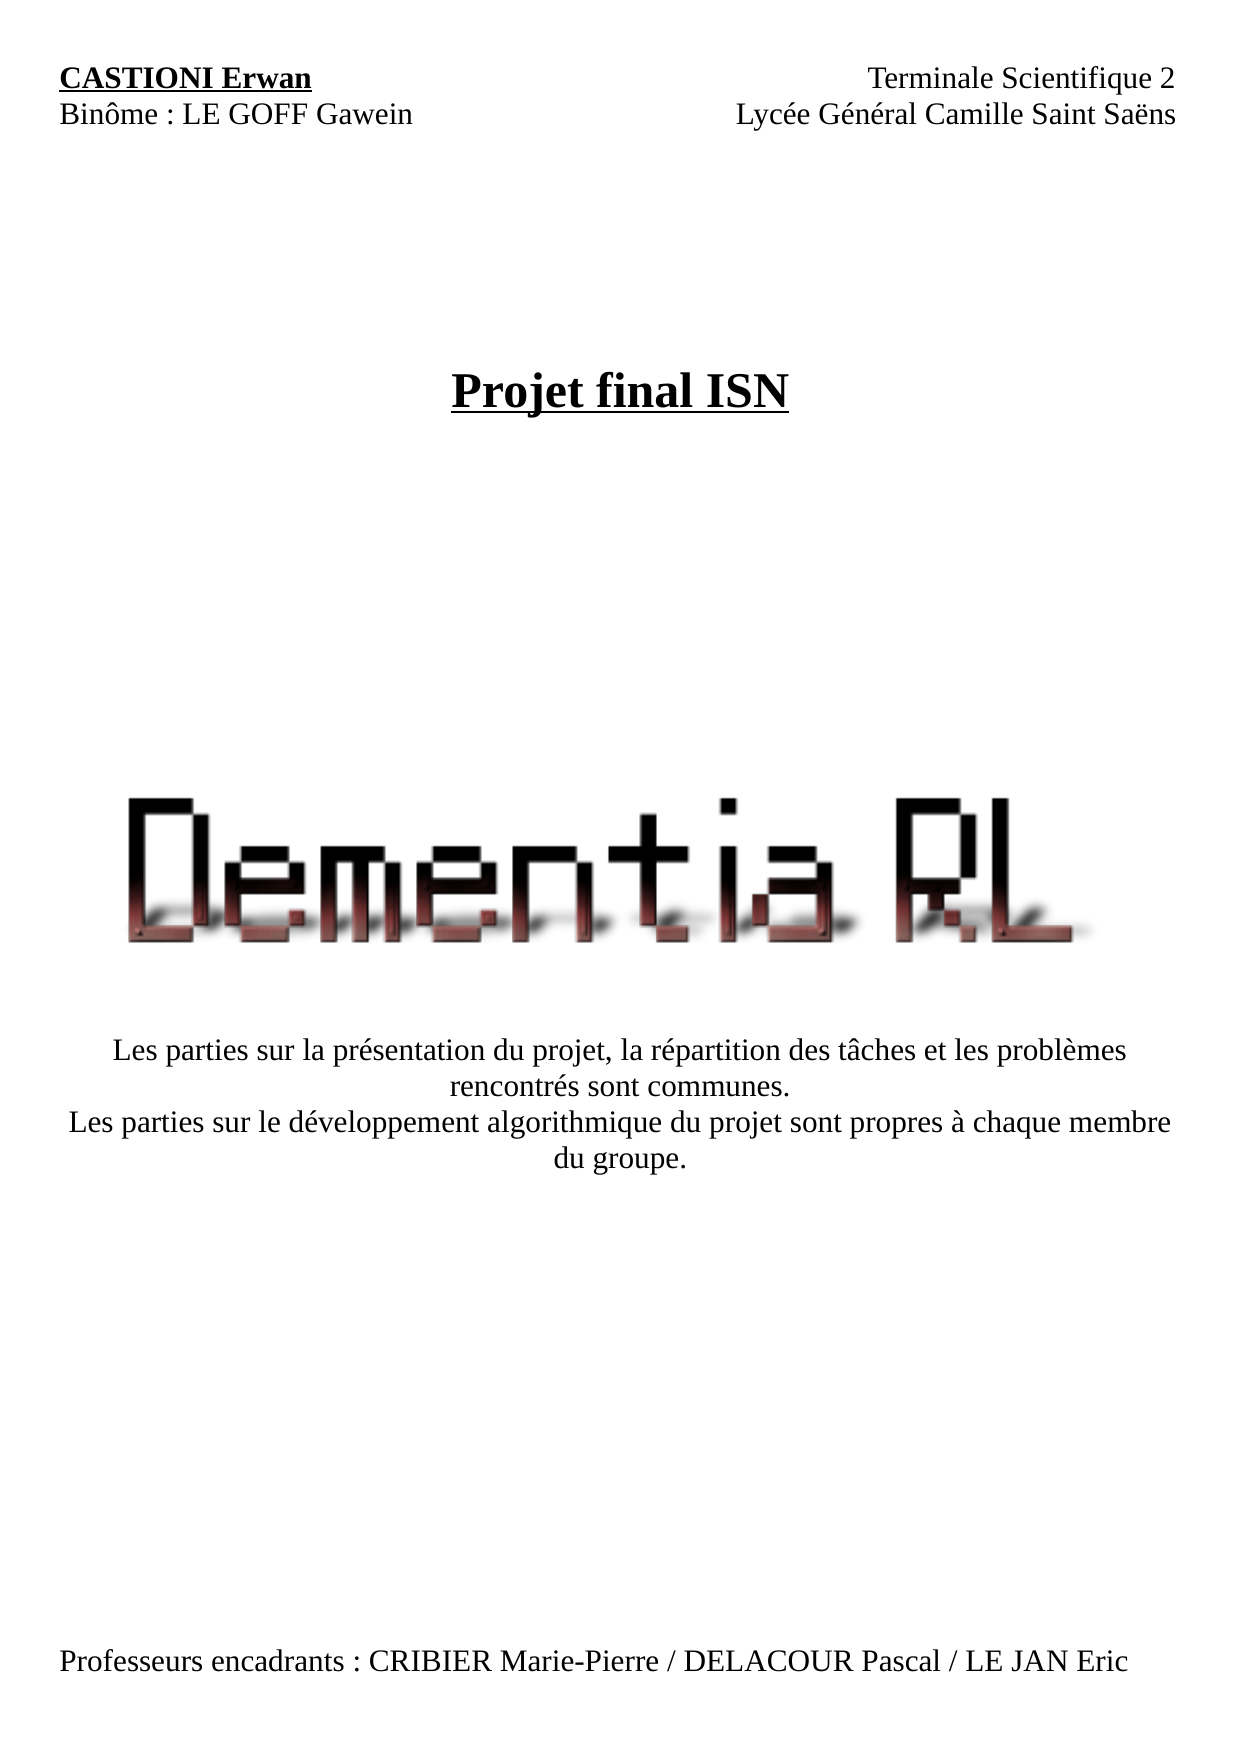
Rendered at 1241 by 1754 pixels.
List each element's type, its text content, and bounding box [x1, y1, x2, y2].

text Professeurs encadrants : CRIBIER Marie-Pierre / DELACOUR Pascal / LE JAN Eric [59, 1642, 1181, 1678]
text Les parties sur la présentation du projet, la répartition des tâches et les problèmes rencontrés sont communes. [59, 1031, 1181, 1103]
text Les parties sur le développement algorithmique du projet sont propres à chaque membre du groupe. [59, 1103, 1181, 1175]
picture [119, 780, 1122, 974]
text CASTIONI Erwan Terminale Scientifique 2 [59, 59, 1181, 95]
text Binôme : LE GOFF Gawein Lycée Général Camille Saint Saëns [59, 95, 1181, 131]
text Projet final ISN [59, 361, 1181, 418]
